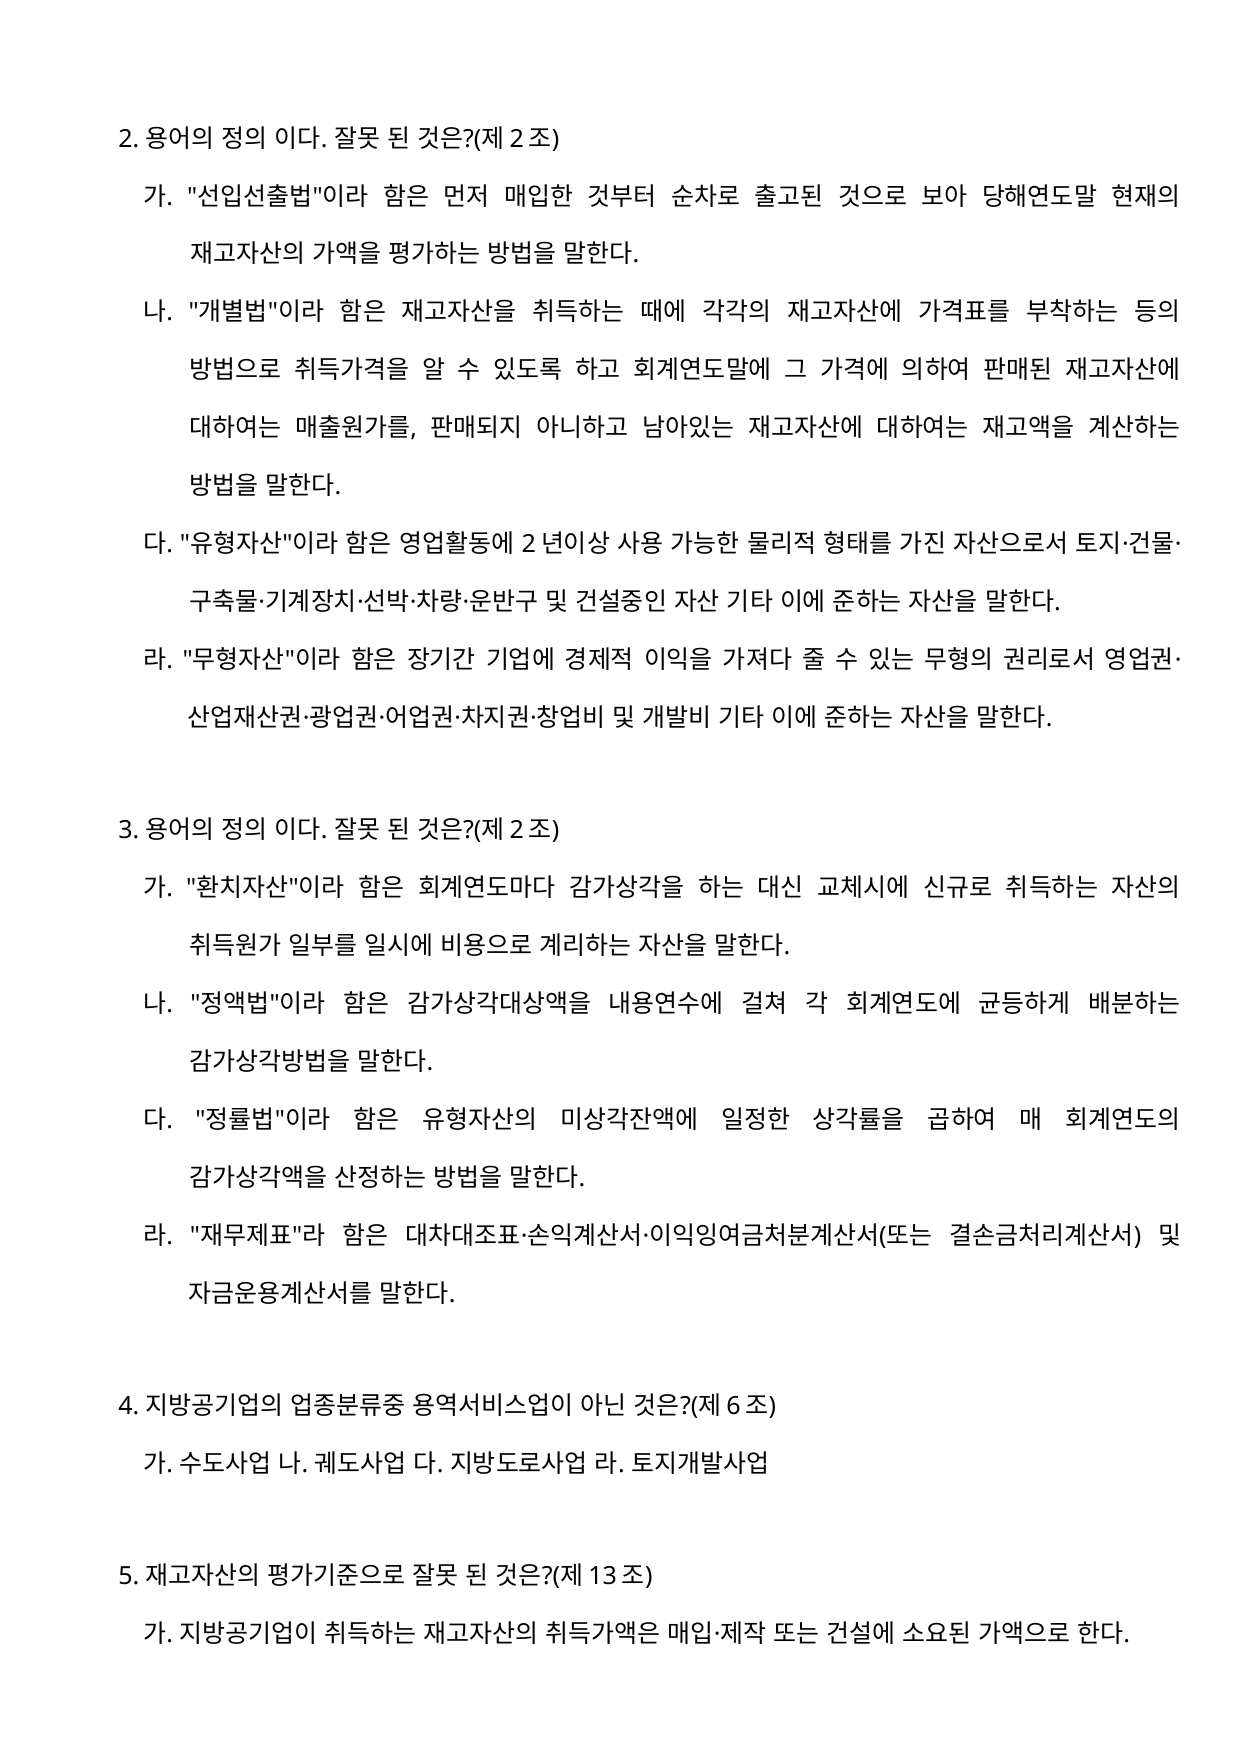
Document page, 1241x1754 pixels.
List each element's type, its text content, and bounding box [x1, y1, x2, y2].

text 나. "개별법"이라 함은 재고자산을 취득하는 때에 각각의 재고자산에 가격표를 부착하는 등의 방법으로 취득가격을 알 수 있도록 하고 회계연도말에 그 가격에 의하여 판매된 재고자산에 대하여는 매출원가를, 판매되지 아니하고 남아있는 재고자산에 대하여는 재고액을 계산하는 방법을 말한다. [143, 292, 1181, 502]
text 다. "유형자산"이라 함은 영업활동에 2년이상 사용 가능한 물리적 형태를 가진 자산으로서 토지·건물·구축물·기계장치·선박·차량·운반구 및 건설중인 자산 기타 이에 준하는 자산을 말한다. [143, 523, 1181, 618]
text 라. "재무제표"라 함은 대차대조표·손익계산서·이익잉여금처분계산서(또는 결손금처리계산서) 및 자금운용계산서를 말한다. [143, 1215, 1181, 1309]
text 나. "정액법"이라 함은 감가상각대상액을 내용연수에 걸쳐 각 회계연도에 균등하게 배분하는 감가상각방법을 말한다. [143, 983, 1181, 1078]
text 가. "선입선출법"이라 함은 먼저 매입한 것부터 순차로 출고된 것으로 보아 당해연도말 현재의 재고자산의 가액을 평가하는 방법을 말한다. [143, 176, 1181, 270]
text 가. 수도사업 나. 궤도사업 다. 지방도로사업 라. 토지개발사업 [143, 1443, 1181, 1479]
text 다. "정률법"이라 함은 유형자산의 미상각잔액에 일정한 상각률을 곱하여 매 회계연도의 감가상각액을 산정하는 방법을 말한다. [143, 1099, 1181, 1193]
text 4. 지방공기업의 업종분류중 용역서비스업이 아닌 것은?(제6조) [118, 1385, 1181, 1422]
text 3. 용어의 정의 이다. 잘못 된 것은?(제2조) [118, 810, 1181, 846]
text 라. "무형자산"이라 함은 장기간 기업에 경제적 이익을 가져다 줄 수 있는 무형의 권리로서 영업권·산업재산권·광업권·어업권·차지권·창업비 및 개발비 기타 이에 준하는 자산을 말한다. [143, 639, 1181, 733]
text 5. 재고자산의 평가기준으로 잘못 된 것은?(제13조) [118, 1556, 1181, 1592]
text 가. "환치자산"이라 함은 회계연도마다 감가상각을 하는 대신 교체시에 신규로 취득하는 자산의 취득원가 일부를 일시에 비용으로 계리하는 자산을 말한다. [143, 868, 1181, 962]
text 2. 용어의 정의 이다. 잘못 된 것은?(제2조) [118, 118, 1181, 154]
text 가. 지방공기업이 취득하는 재고자산의 취득가액은 매입·제작 또는 건설에 소요된 가액으로 한다. [143, 1614, 1181, 1650]
